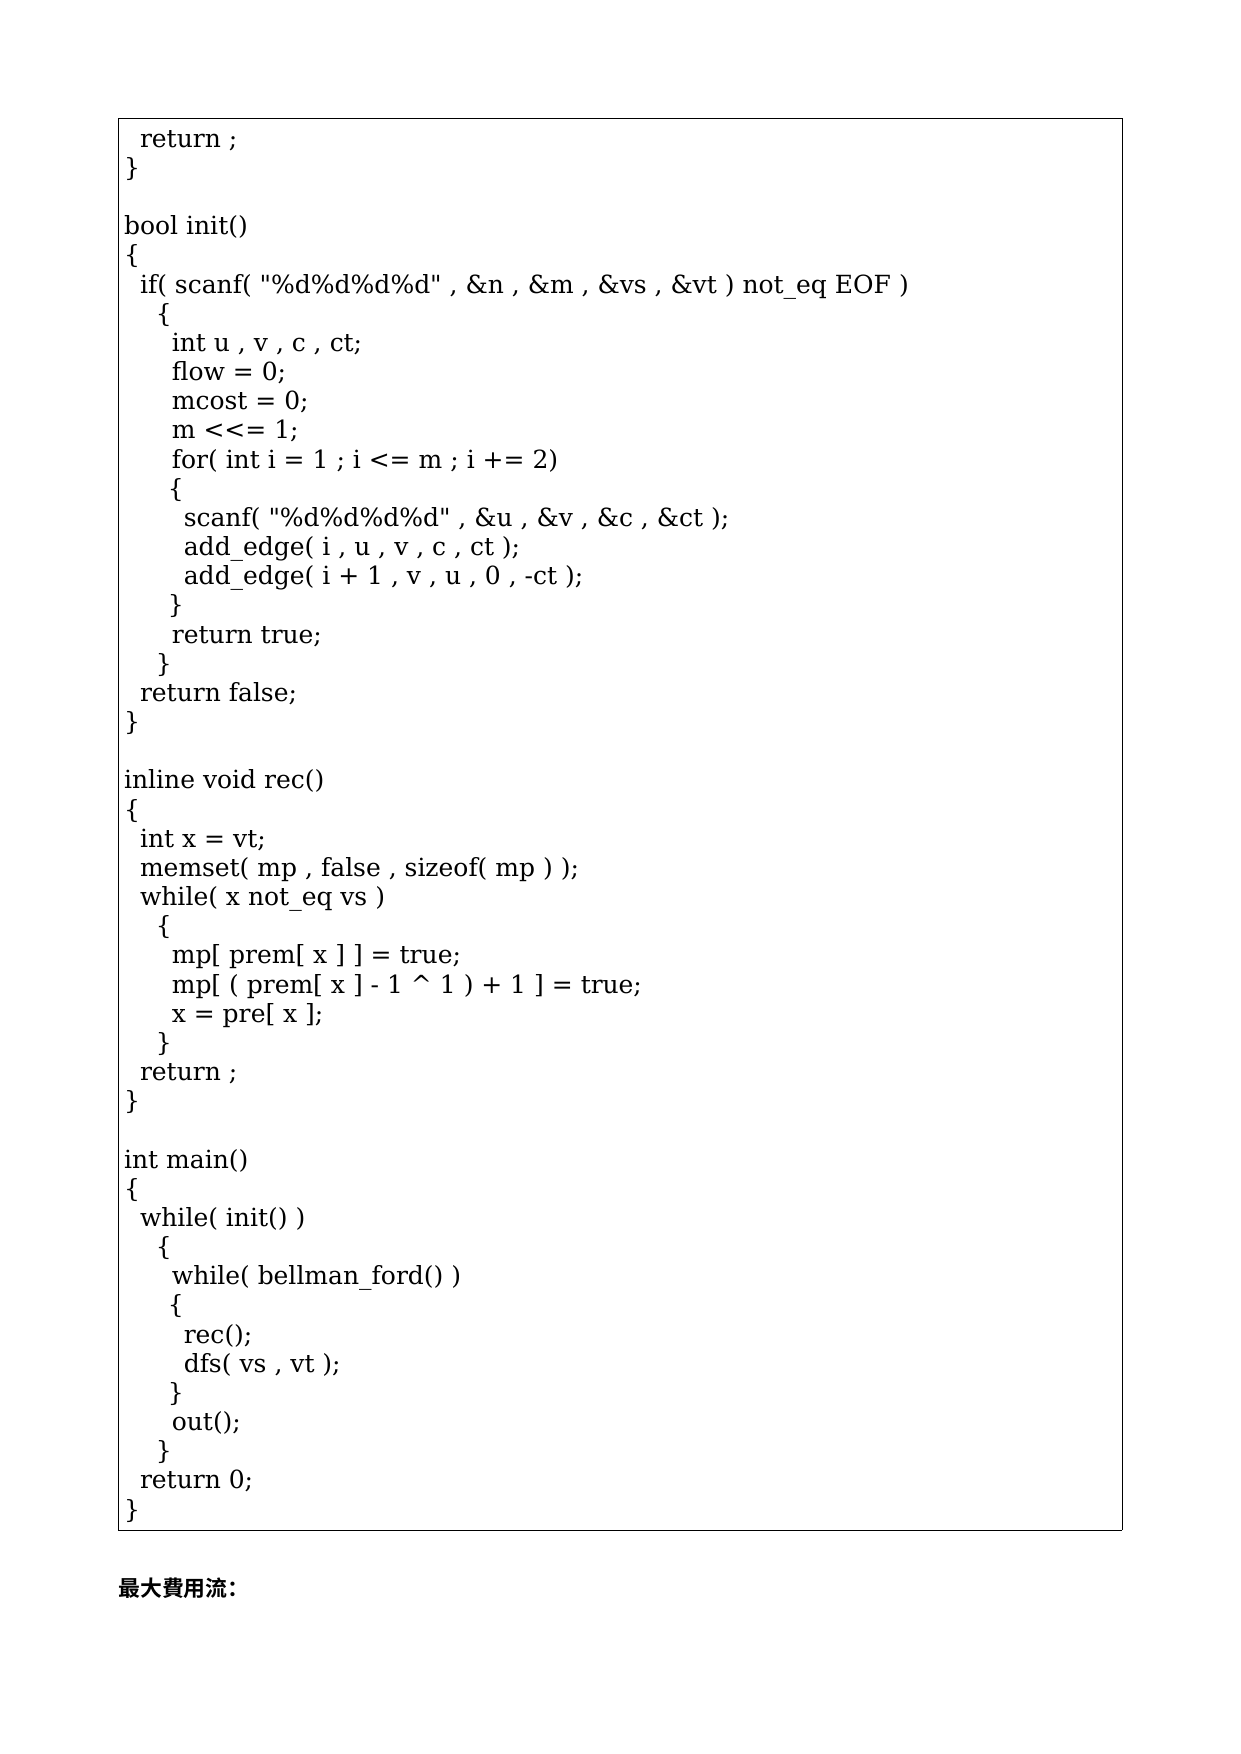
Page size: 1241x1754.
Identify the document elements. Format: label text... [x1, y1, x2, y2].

table_header return ; } bool init() { if( scanf( "%d%d%d%d" , &n , &m , &vs , &vt ) not_eq EOF ) { int u , v , c , ct; flow = 0; mcost = 0; m <<= 1; for( int i = 1 ; i <= m ; i += 2) { scanf( "%d%d%d%d" , &u , &v , &c , &ct ); add_edge( i , u , v , c , ct ); add_edge( i + 1 , v , u , 0 , -ct ); } return true; } return false; } inline void rec() { int x = vt; memset( mp , false , sizeof( mp ) ); while( x not_eq vs ) { mp[ prem[ x ] ] = true; mp[ ( prem[ x ] - 1 ^ 1 ) + 1 ] = true; x = pre[ x ]; } return ; } int main() { while( init() ) { while( bellman_ford() ) { rec(); dfs( vs , vt ); } out(); } return 0; } [119, 119, 1122, 1530]
text 最大費用流： [118, 1571, 1122, 1603]
